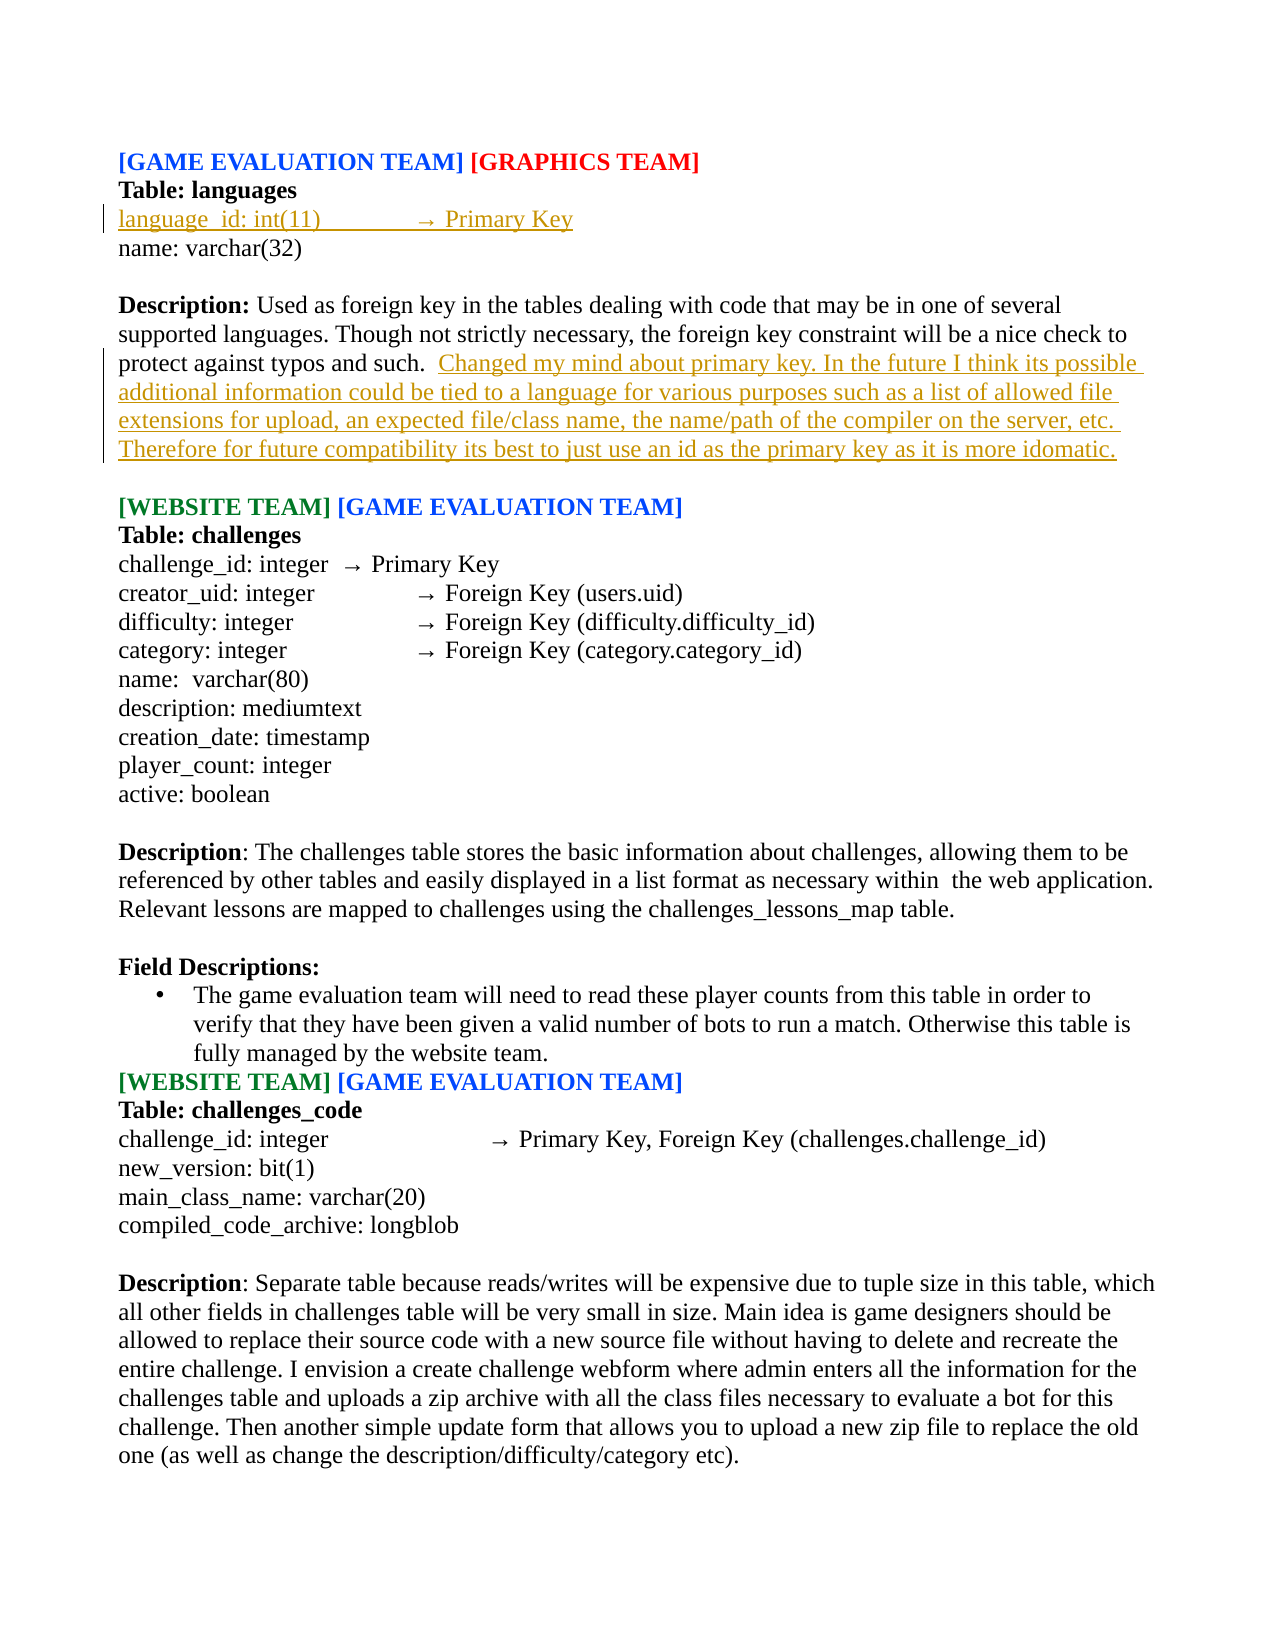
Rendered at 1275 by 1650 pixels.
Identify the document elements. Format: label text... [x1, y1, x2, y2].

text creation_date: timestamp [118, 722, 1157, 751]
text description: mediumtext [118, 693, 1157, 722]
text Description: Used as foreign key in the tables dealing with code that may be in one of several supported languages. Though not strictly necessary, the foreign key constraint will be a nice check to protect against typos and such. Changed my mind about primary key. In the future I think its possible additional information could be tied to a language for various purposes such as a list of allowed file extensions for upload, an expected file/class name, the name/path of the compiler on the server, etc. Therefore for future compatibility its best to just use an id as the primary key as it is more idomatic. [118, 291, 1157, 463]
text Table: challenges [118, 521, 1157, 549]
text Table: challenges_code [118, 1096, 1157, 1124]
text [WEBSITE TEAM] [GAME EVALUATION TEAM] [118, 492, 1157, 521]
text Table: languages [118, 176, 1157, 204]
text new_version: bit(1) [118, 1153, 1157, 1182]
text difficulty: integer → Foreign Key (difficulty.difficulty_id) [118, 607, 1157, 636]
text Description: Separate table because reads/writes will be expensive due to tuple size in this table, which all other fields in challenges table will be very small in size. Main idea is game designers should be allowed to replace their source code with a new source file without having to delete and recreate the entire challenge. I envision a create challenge webform where admin enters all the information for the challenges table and uploads a zip archive with all the class files necessary to evaluate a bot for this challenge. Then another simple update form that allows you to upload a new zip file to replace the old one (as well as change the description/difficulty/category etc). [118, 1268, 1157, 1469]
text main_class_name: varchar(20) [118, 1182, 1157, 1211]
text Description: The challenges table stores the basic information about challenges, allowing them to be referenced by other tables and easily displayed in a list format as necessary within the web application. Relevant lessons are mapped to challenges using the challenges_lessons_map table. [118, 837, 1157, 923]
text Field Descriptions: [118, 952, 1157, 981]
text active: boolean [118, 779, 1157, 808]
text challenge_id: integer → Primary Key, Foreign Key (challenges.challenge_id) [118, 1124, 1157, 1153]
text compiled_code_archive: longblob [118, 1211, 1157, 1239]
text player_count: integer [118, 751, 1157, 779]
text name: varchar(32) [118, 233, 1157, 262]
text language_id: int(11) → Primary Key [118, 204, 1157, 233]
text challenge_id: integer → Primary Key [118, 549, 1157, 578]
text creator_uid: integer → Foreign Key (users.uid) [118, 578, 1157, 607]
text category: integer → Foreign Key (category.category_id) [118, 636, 1157, 664]
text [GAME EVALUATION TEAM] [GRAPHICS TEAM] [118, 147, 1157, 176]
text name: varchar(80) [118, 664, 1157, 693]
list The game evaluation team will need to read these player counts from this table in order to verify that they have been given a valid number of bots to run a match. Otherwise this table is fully managed by the website team. [156, 981, 1157, 1067]
text [WEBSITE TEAM] [GAME EVALUATION TEAM] [118, 1067, 1157, 1096]
